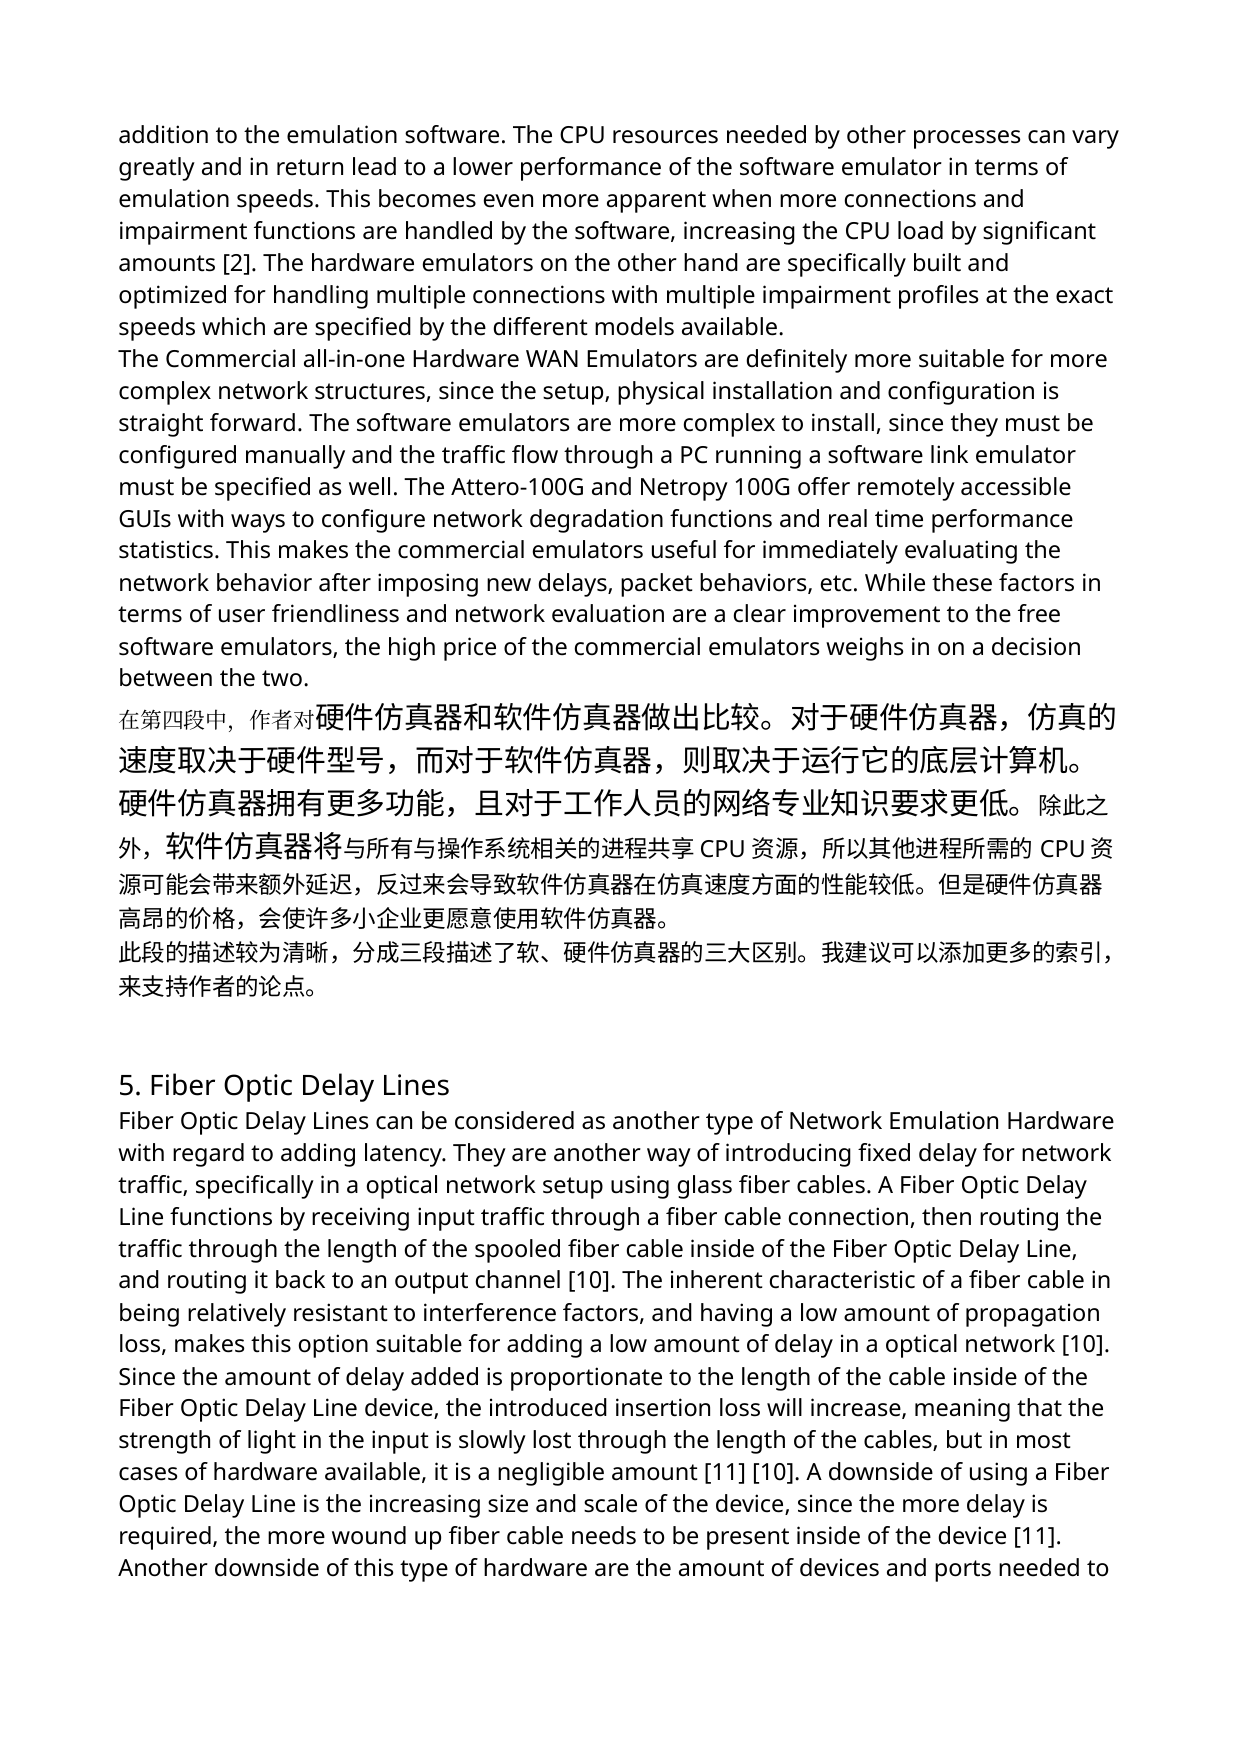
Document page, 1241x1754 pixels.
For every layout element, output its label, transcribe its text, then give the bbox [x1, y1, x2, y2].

text 此段的描述较为清晰，分成三段描述了软、硬件仿真器的三大区别。我建议可以添加更多的索引，来支持作者的论点。 [118, 934, 1122, 1002]
text 在第四段中，作者对硬件仿真器和软件仿真器做出比较。对于硬件仿真器，仿真的速度取决于硬件型号，而对于软件仿真器，则取决于运行它的底层计算机。硬件仿真器拥有更多功能，且对于工作人员的网络专业知识要求更低。除此之外，软件仿真器将与所有与操作系统相关的进程共享CPU 资源，所以其他进程所需的 CPU资源可能会带来额外延迟，反过来会导致软件仿真器在仿真速度方面的性能较低。但是硬件仿真器高昂的价格，会使许多小企业更愿意使用软件仿真器。 [118, 694, 1122, 934]
text 5. Fiber Optic Delay Lines Fiber Optic Delay Lines can be considered as another type of Network Emulation Hardware with regard to adding latency. They are another way of introducing fixed delay for network traffic, specifically in a optical network setup using glass fiber cables. A Fiber Optic Delay Line functions by receiving input traffic through a fiber cable connection, then routing the traffic through the length of the spooled fiber cable inside of the Fiber Optic Delay Line, and routing it back to an output channel [10]. The inherent characteristic of a fiber cable in being relatively resistant to interference factors, and having a low amount of propagation loss, makes this option suitable for adding a low amount of delay in a optical network [10]. Since the amount of delay added is proportionate to the length of the cable inside of the Fiber Optic Delay Line device, the introduced insertion loss will increase, meaning that the strength of light in the input is slowly lost through the length of the cables, but in most cases of hardware available, it is a negligible amount [11] [10]. A downside of using a Fiber Optic Delay Line is the increasing size and scale of the device, since the more delay is required, the more wound up fiber cable needs to be present inside of the device [11]. Another downside of this type of hardware are the amount of devices and ports needed to [118, 1066, 1122, 1584]
text addition to the emulation software. The CPU resources needed by other processes can vary greatly and in return lead to a lower performance of the software emulator in terms of emulation speeds. This becomes even more apparent when more connections and impairment functions are handled by the software, increasing the CPU load by significant amounts [2]. The hardware emulators on the other hand are specifically built and optimized for handling multiple connections with multiple impairment profiles at the exact speeds which are specified by the different models available. The Commercial all-in-one Hardware WAN Emulators are definitely more suitable for more complex network structures, since the setup, physical installation and configuration is straight forward. The software emulators are more complex to install, since they must be configured manually and the traffic flow through a PC running a software link emulator must be specified as well. The Attero-100G and Netropy 100G offer remotely accessible GUIs with ways to configure network degradation functions and real time performance statistics. This makes the commercial emulators useful for immediately evaluating the network behavior after imposing new delays, packet behaviors, etc. While these factors in terms of user friendliness and network evaluation are a clear improvement to the free software emulators, the high price of the commercial emulators weighs in on a decision between the two. [118, 118, 1122, 694]
